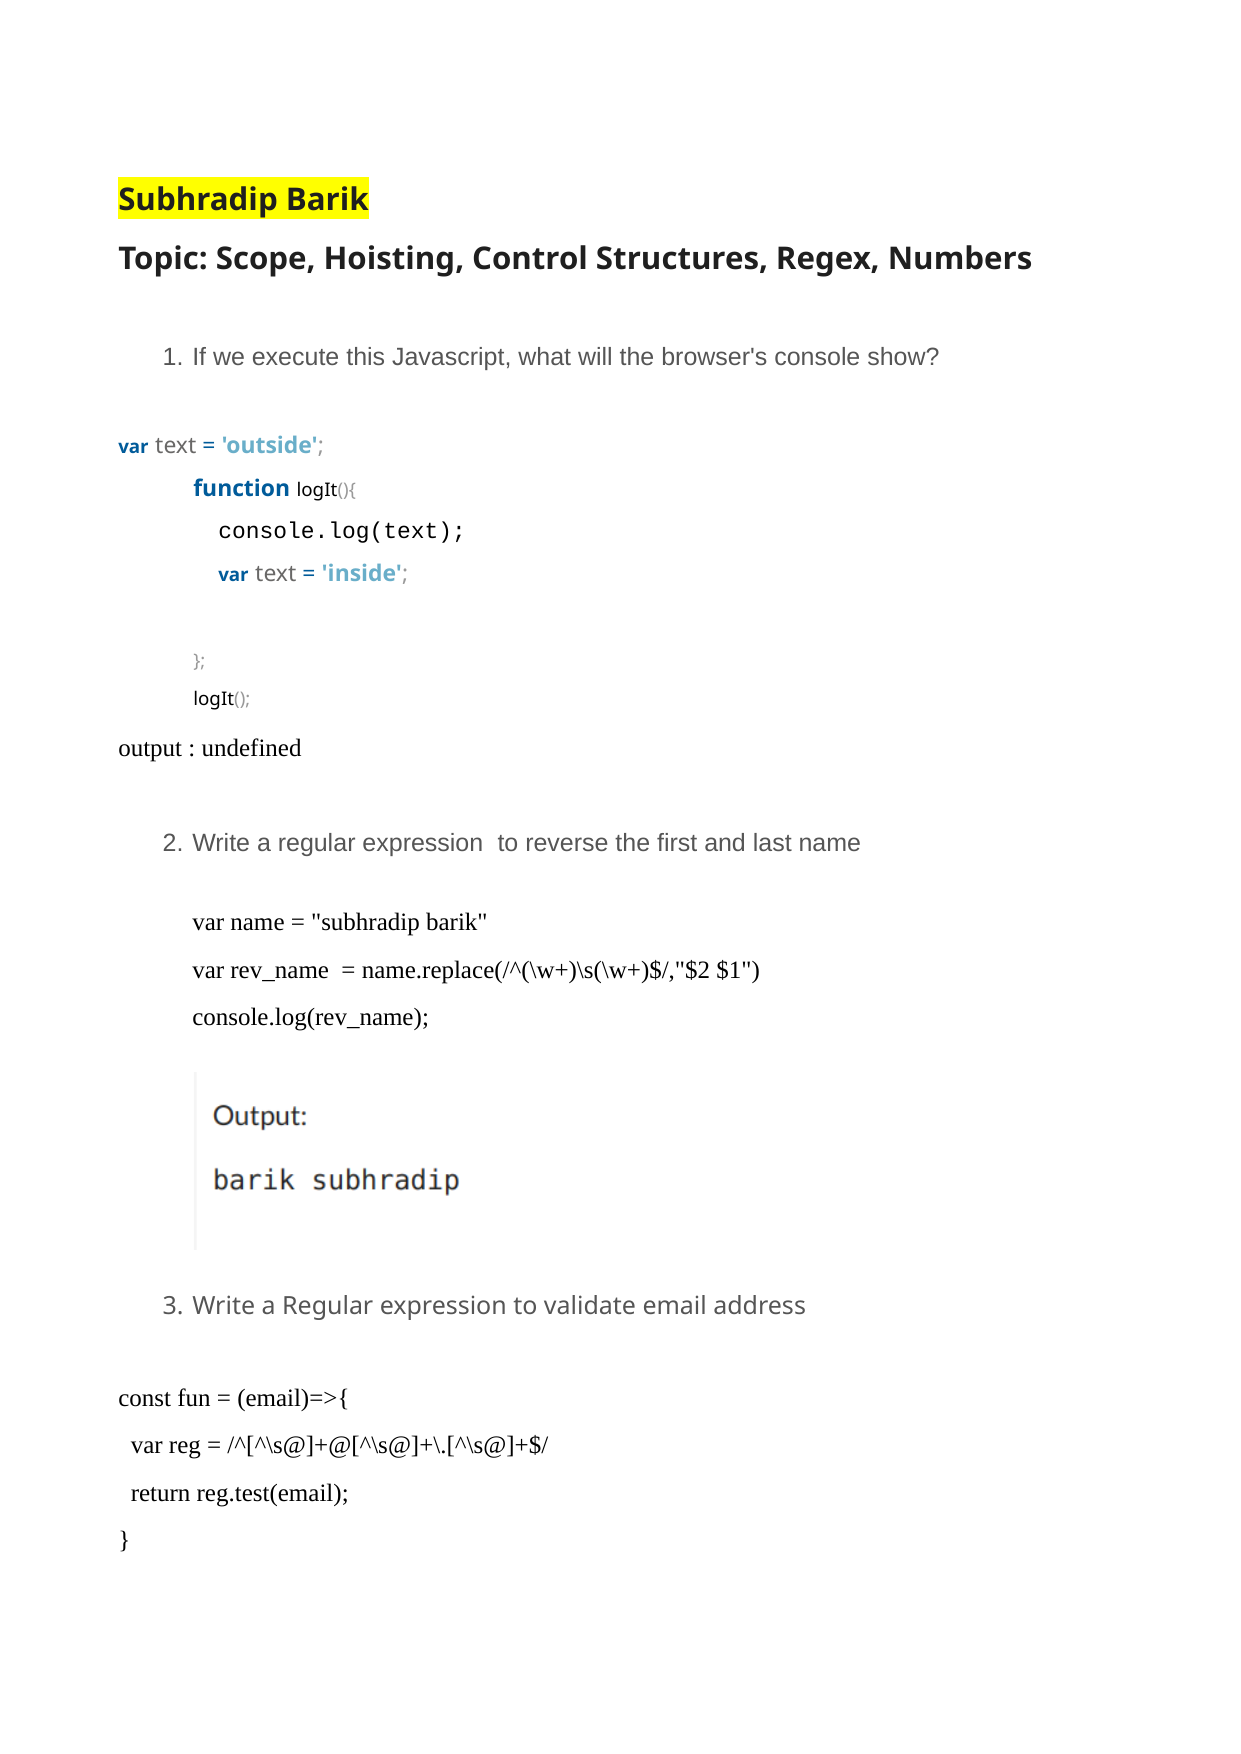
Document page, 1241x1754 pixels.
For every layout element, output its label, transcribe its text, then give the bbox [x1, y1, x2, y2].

picture [193, 1072, 807, 1250]
text logIt(); [193, 685, 1122, 711]
list Write a Regular expression to validate email address [162, 1288, 1122, 1322]
text return reg.test(email); [118, 1478, 1122, 1507]
text Subhradip Barik [118, 177, 1122, 219]
text var rev_name = name.replace(/^(\w+)\s(\w+)$/,"$2 $1") [118, 955, 1122, 983]
text }; [193, 648, 1122, 673]
text } [118, 1525, 1122, 1554]
text Topic: Scope, Hoisting, Control Structures, Regex, Numbers [118, 236, 1122, 278]
text var text = 'outside'; [118, 429, 1122, 460]
text console.log(text); [193, 515, 1122, 546]
text console.log(rev_name); [118, 1002, 1122, 1031]
text var name = "subhradip barik" [118, 907, 1122, 936]
text const fun = (email)=>{ [118, 1383, 1122, 1411]
list Write a regular expression to reverse the first and last name [162, 828, 1122, 857]
text var text = 'inside'; [193, 557, 1122, 588]
text function logIt(){ [193, 472, 1122, 503]
list If we execute this Javascript, what will the browser's console show? [162, 342, 1122, 371]
text var reg = /^[^\s@]+@[^\s@]+\.[^\s@]+$/ [118, 1430, 1122, 1459]
text output : undefined [118, 733, 1122, 762]
